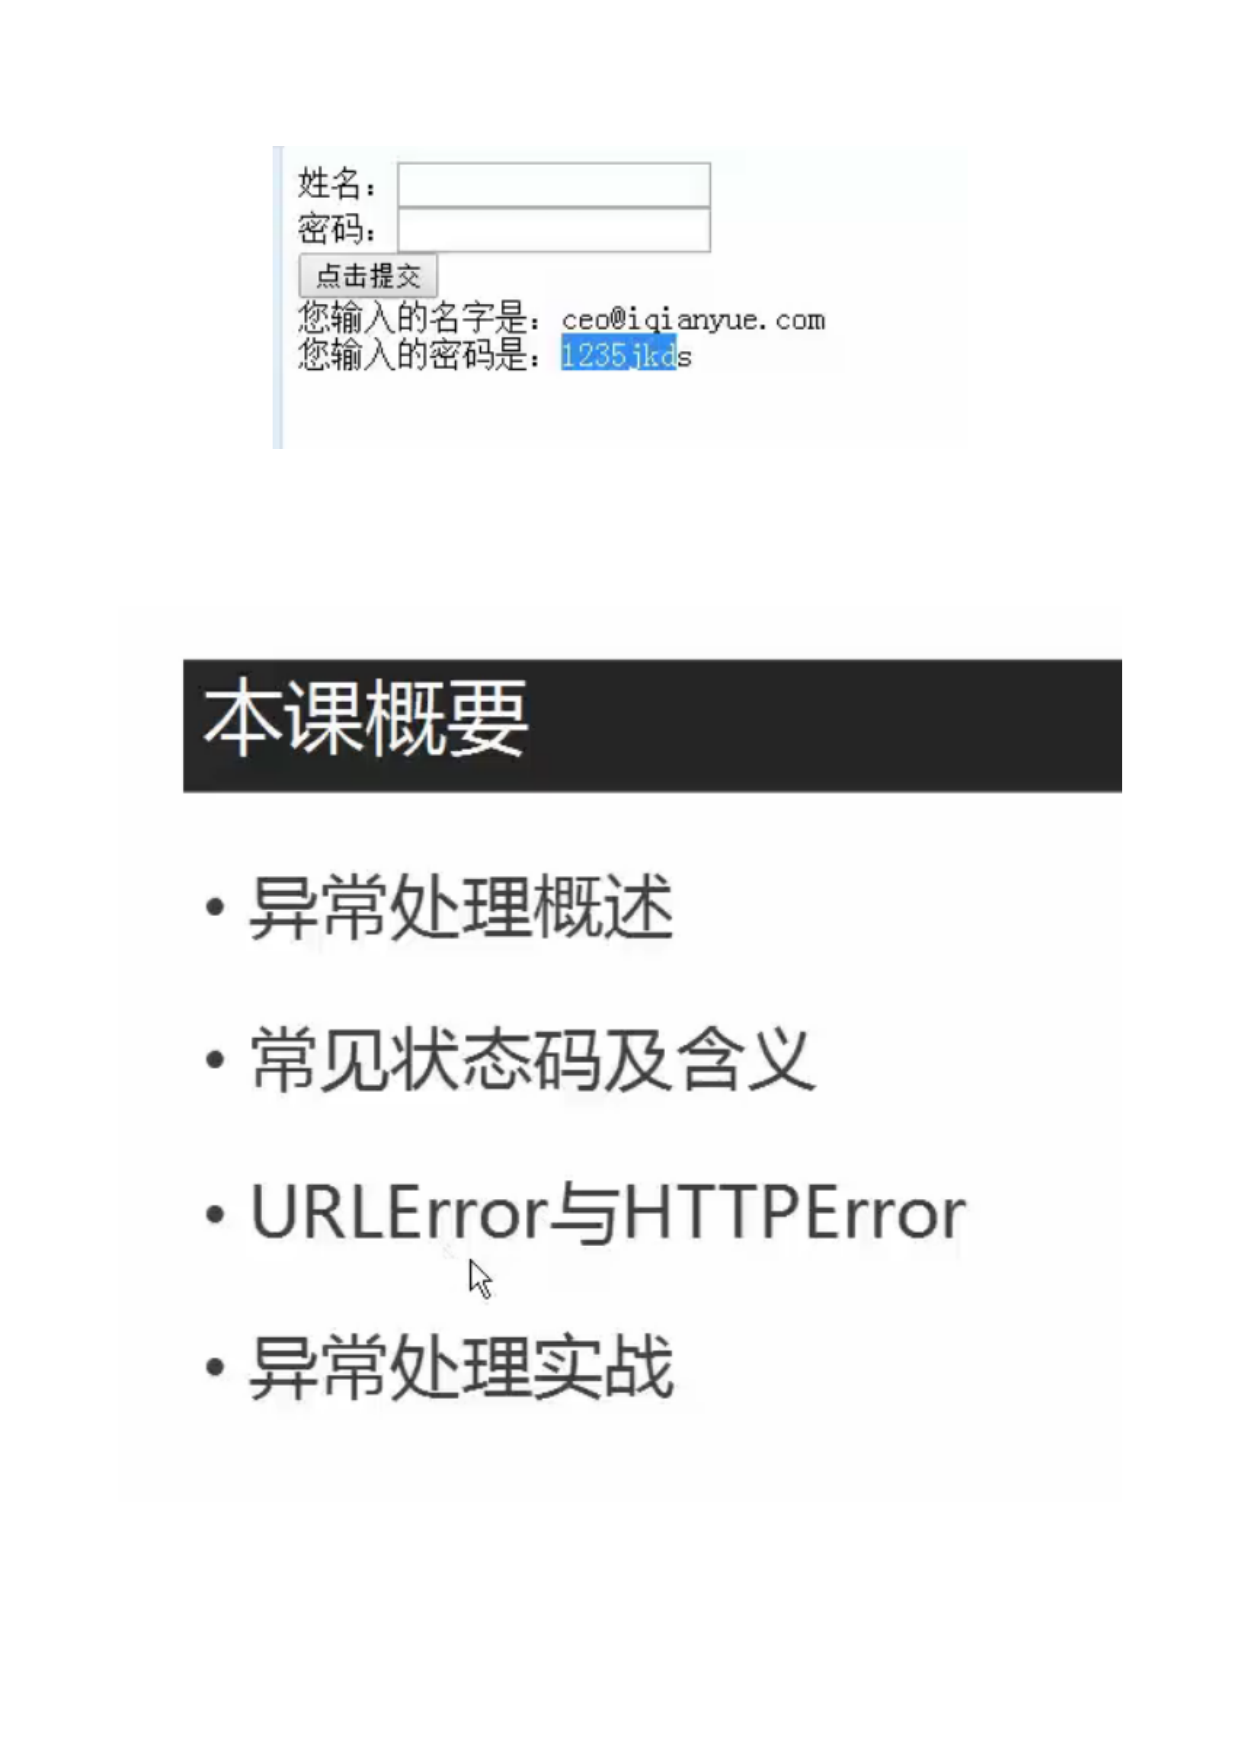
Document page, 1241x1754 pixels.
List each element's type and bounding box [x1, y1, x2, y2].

picture [118, 606, 1123, 1502]
picture [272, 146, 968, 449]
